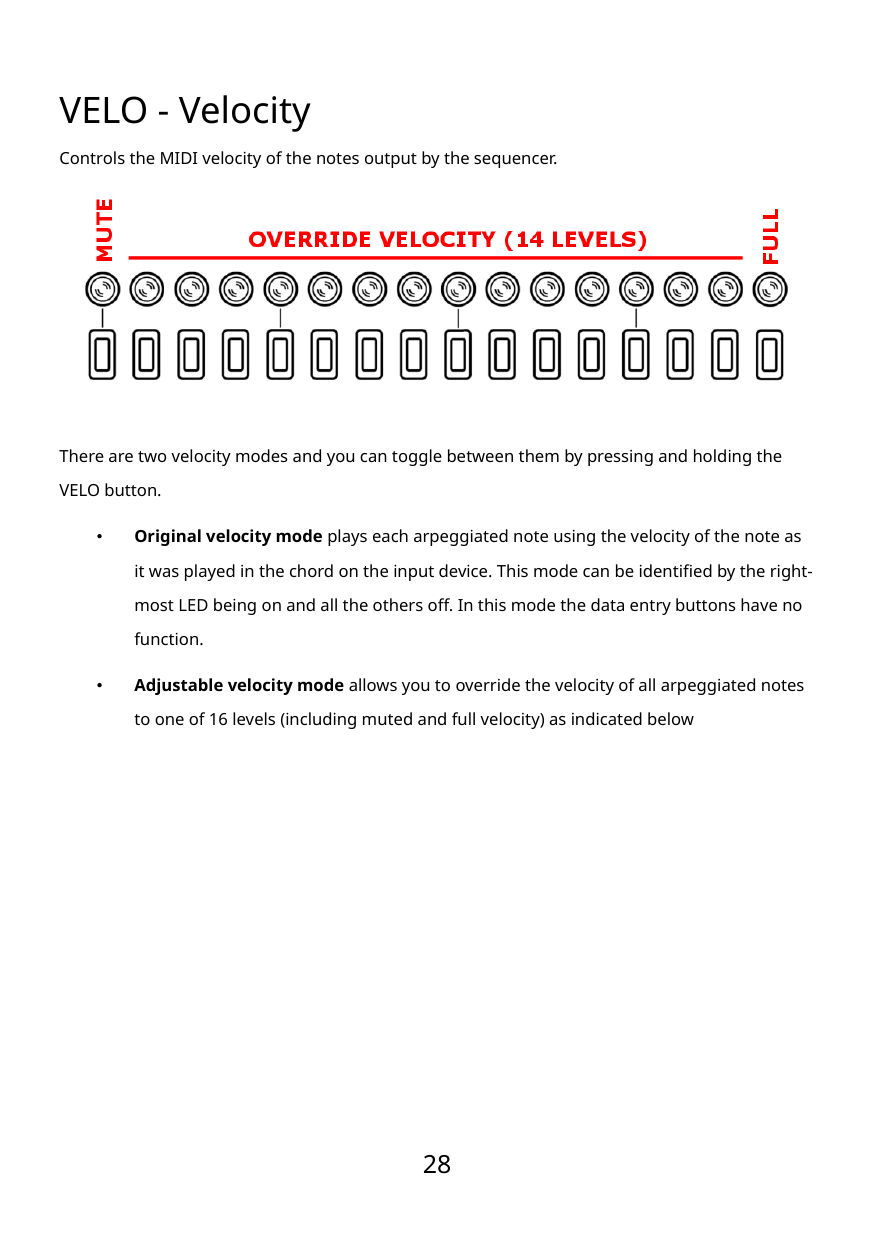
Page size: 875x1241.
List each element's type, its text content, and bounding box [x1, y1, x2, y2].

text There are two velocity modes and you can toggle between them by pressing and holding the VELO button. [59, 444, 815, 501]
text Controls the MIDI velocity of the notes output by the sequencer. [59, 146, 815, 169]
picture [82, 192, 792, 387]
subtitle VELO - Velocity [59, 84, 815, 134]
list Adjustable velocity mode allows you to override the velocity of all arpeggiated notes to one of 16 levels (including muted and full velocity) as indicated below [97, 674, 815, 731]
list Original velocity mode plays each arpeggiated note using the velocity of the note as it was played in the chord on the input device. This mode can be identified by the right-most LED being on and all the others off. In this mode the data entry buttons have no function. [97, 525, 815, 650]
